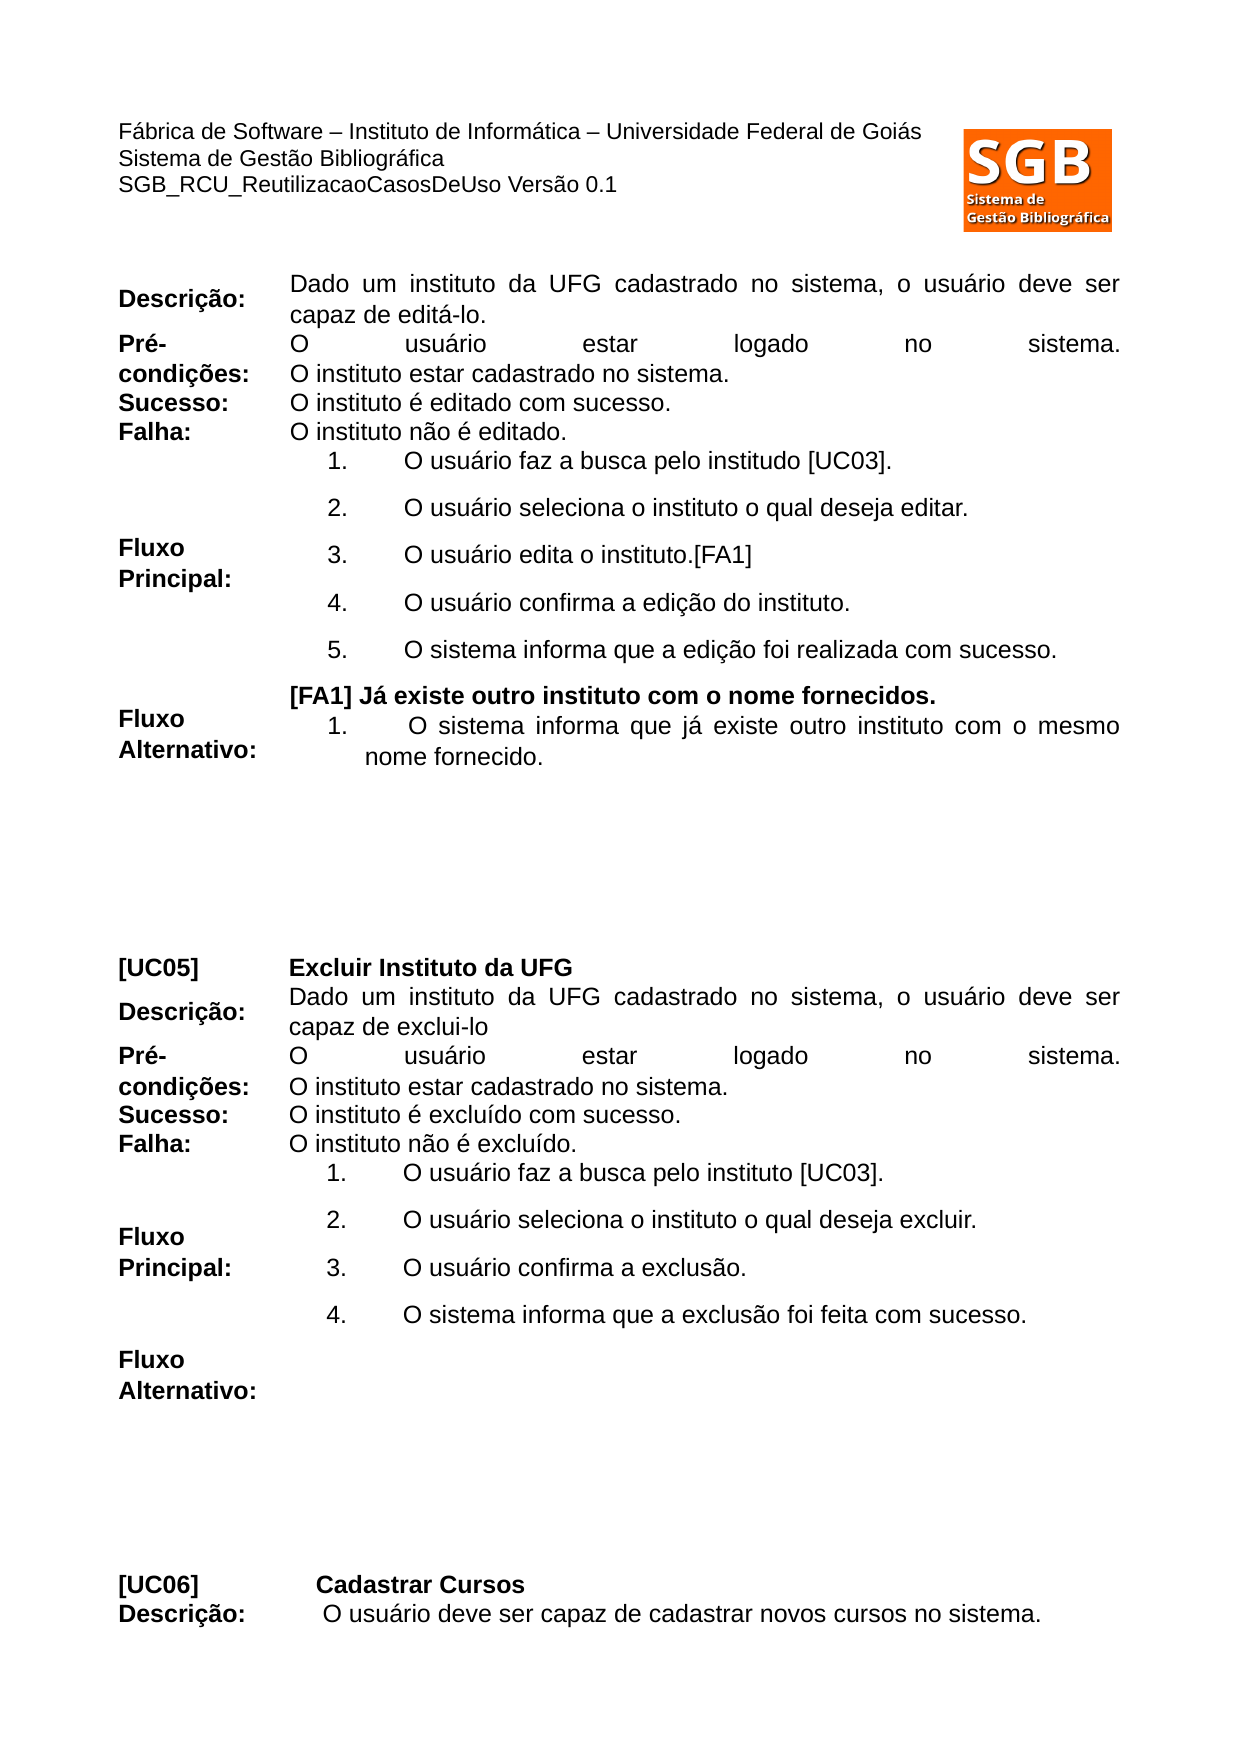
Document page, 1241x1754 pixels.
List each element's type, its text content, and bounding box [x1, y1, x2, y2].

table_cell O instituto não é excluído. [289, 1129, 1122, 1158]
table_cell Sucesso: [118, 1100, 288, 1129]
table_cell Pré-condições: [118, 329, 289, 388]
table_cell Dado um instituto da UFG cadastrado no sistema, o usuário deve ser capaz de exclui-lo [289, 981, 1122, 1041]
table_header Cadastrar Cursos [316, 1570, 1120, 1599]
table_cell O usuário deve ser capaz de cadastrar novos cursos no sistema. [316, 1599, 1120, 1628]
table_cell 1. O usuário faz a busca pelo instituto [UC03]. 2. O usuário seleciona o instituto o qual deseja excluir. 3. O usuário confirma a exclusão. 4. O sistema informa que a exclusão foi feita com sucesso. [289, 1158, 1122, 1346]
table_cell O usuário estar logado no sistema. O instituto estar cadastrado no sistema. [290, 329, 1122, 388]
table_cell Falha: [118, 1129, 288, 1158]
picture [963, 129, 1112, 232]
table_cell Fluxo Principal: [118, 1158, 288, 1346]
table_cell O instituto é editado com sucesso. [290, 388, 1122, 417]
table_cell 1. O usuário faz a busca pelo institudo [UC03]. 2. O usuário seleciona o instituto o qual deseja editar. 3. O usuário edita o instituto.[FA1] 4. O usuário confirma a edição do instituto. 5. O sistema informa que a edição foi realizada com sucesso. [290, 446, 1122, 681]
table_cell Dado um instituto da UFG cadastrado no sistema, o usuário deve ser capaz de editá-lo. [290, 269, 1122, 329]
table_header [UC05] [118, 953, 288, 981]
table_cell [FA1] Já existe outro instituto com o nome fornecidos. 1. O sistema informa que já existe outro instituto com o mesmo nome fornecido. [290, 681, 1122, 787]
table_cell Descrição: [118, 1599, 316, 1628]
table_cell O instituto é excluído com sucesso. [289, 1100, 1122, 1129]
table_cell Fluxo Alternativo: [118, 681, 289, 787]
table_header [UC06] [118, 1570, 316, 1599]
table_cell Descrição: [118, 269, 289, 329]
table_cell O usuário estar logado no sistema. O instituto estar cadastrado no sistema. [289, 1041, 1122, 1100]
table_cell [289, 1346, 1122, 1405]
table_cell Fluxo Alternativo: [118, 1346, 288, 1405]
table_cell Descrição: [118, 981, 288, 1041]
table_cell O instituto não é editado. [290, 417, 1122, 446]
table_header Excluir Instituto da UFG [289, 953, 1122, 981]
table_cell Falha: [118, 417, 289, 446]
table_cell Sucesso: [118, 388, 289, 417]
table_cell Pré-condições: [118, 1041, 288, 1100]
table_cell Fluxo Principal: [118, 446, 289, 681]
